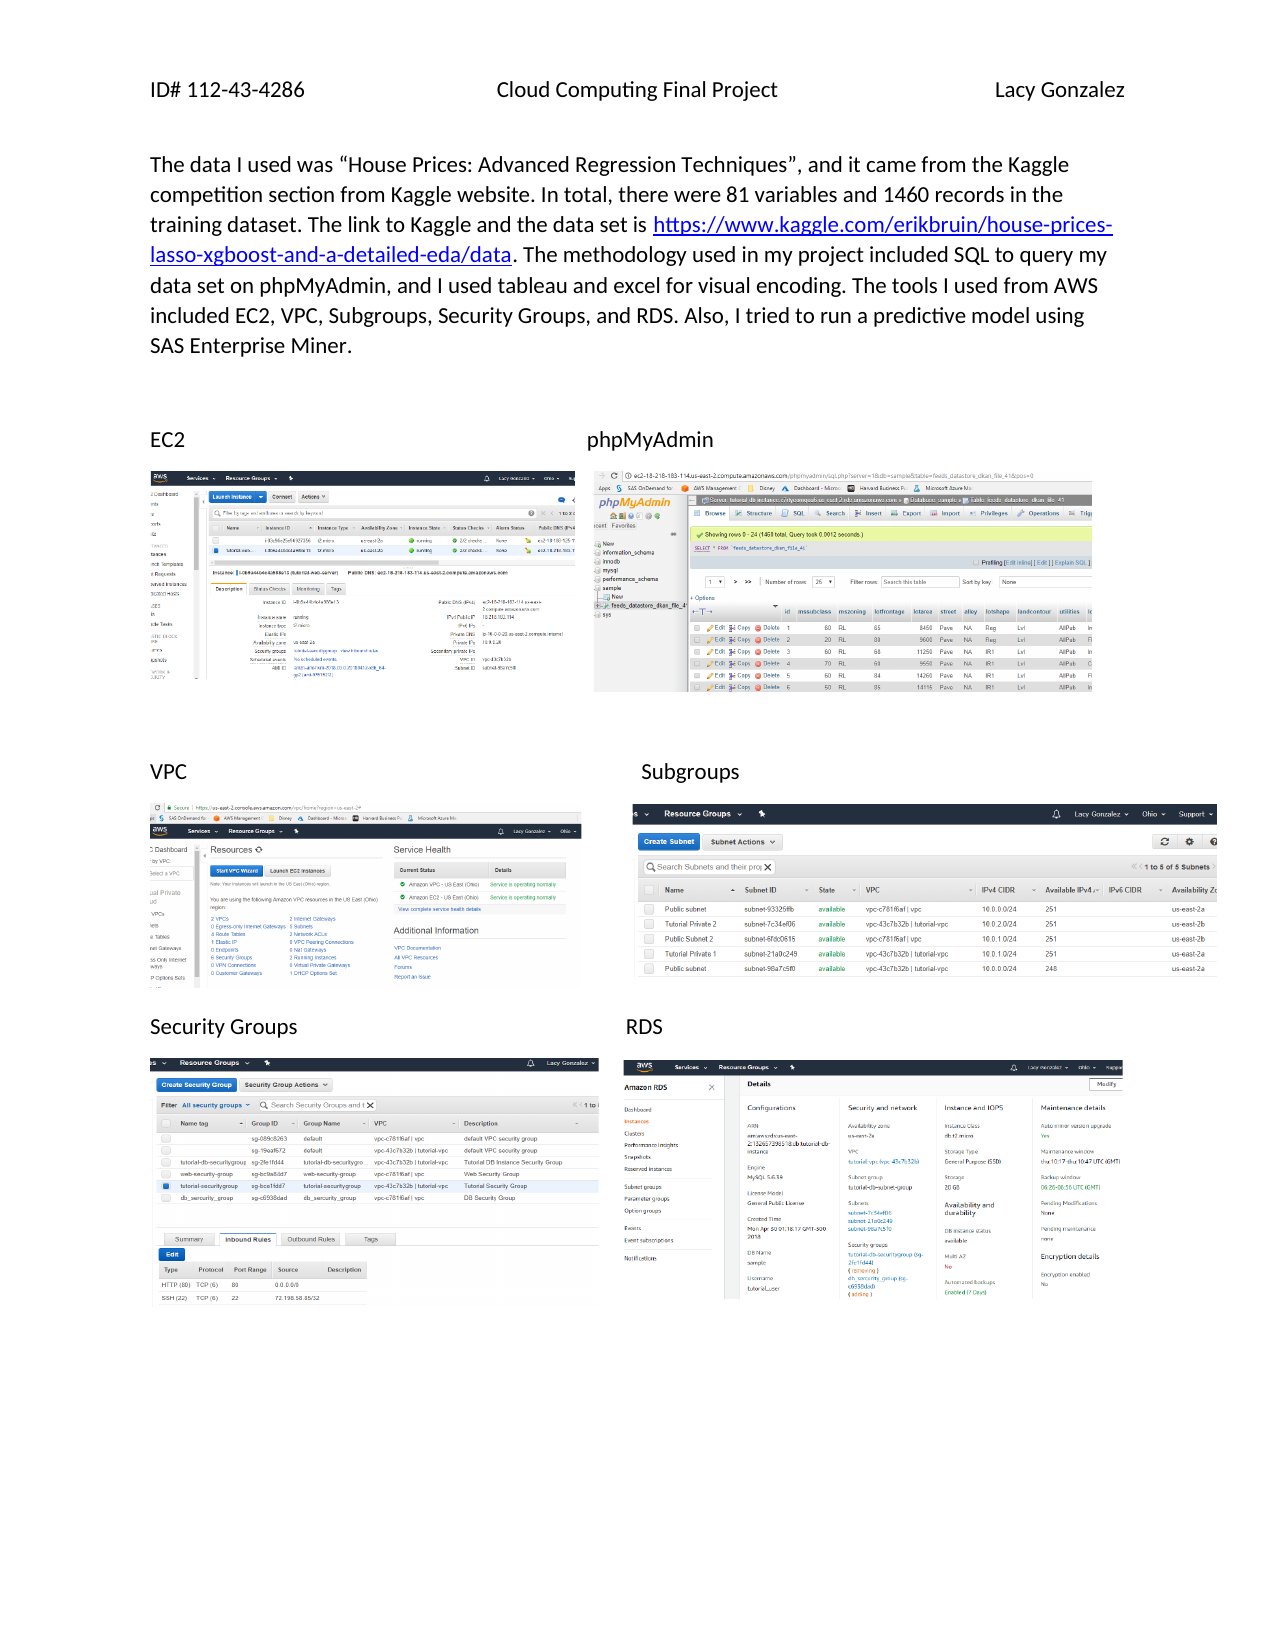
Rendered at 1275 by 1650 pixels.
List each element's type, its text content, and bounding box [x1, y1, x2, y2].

picture [632, 804, 1220, 977]
text VPC Subgroups [150, 757, 1125, 785]
picture [161, 471, 578, 680]
text The data I used was “House Prices: Advanced Regression Techniques”, and it came from the Kaggle competition section from Kaggle website. In total, there were 81 variables and 1460 records in the training dataset. The link to Kaggle and the data set is https://www.kaggle.com/erikbruin/house-prices-lasso-xgboost-and-a-detailed-eda/data. The methodology used in my project included SQL to query my data set on phpMyAdmin, and I used tableau and excel for visual encoding. The tools I used from AWS included EC2, VPC, Subgroups, Security Groups, and RDS. Also, I tried to run a predictive model using SAS Enterprise Miner. [150, 150, 1125, 359]
picture [150, 1058, 599, 1307]
picture [636, 1060, 1125, 1301]
picture [596, 471, 1095, 692]
picture [150, 803, 582, 988]
text Security Groups RDS [150, 1012, 1125, 1040]
text EC2 phpMyAdmin [150, 425, 1125, 453]
